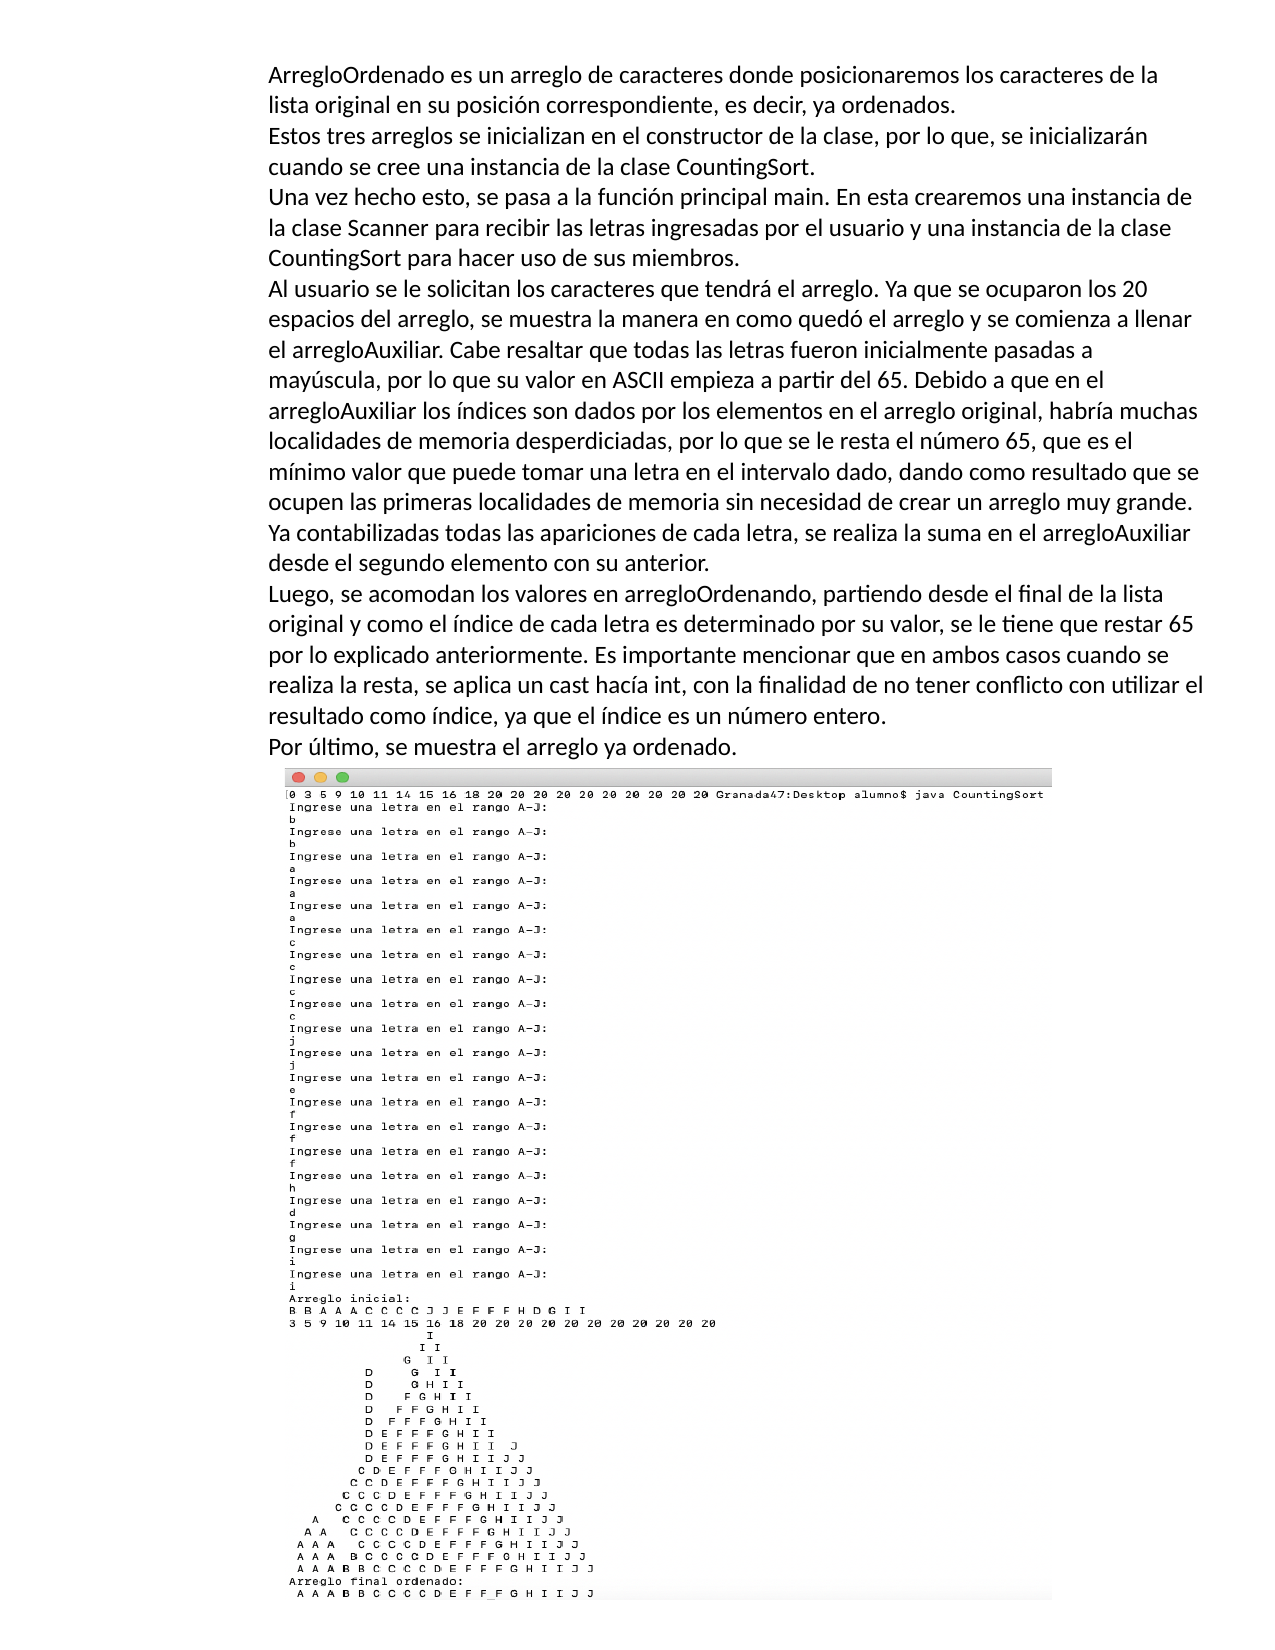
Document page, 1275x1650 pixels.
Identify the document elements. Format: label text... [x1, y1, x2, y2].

text ArregloOrdenado es un arreglo de caracteres donde posicionaremos los caracteres de la lista original en su posición correspondiente, es decir, ya ordenados. [268, 59, 1205, 120]
text Estos tres arreglos se inicializan en el constructor de la clase, por lo que, se inicializarán cuando se cree una instancia de la clase CountingSort. [268, 120, 1205, 181]
text Por último, se muestra el arreglo ya ordenado. [268, 731, 1205, 761]
text Ya contabilizadas todas las apariciones de cada letra, se realiza la suma en el arregloAuxiliar desde el segundo elemento con su anterior. [268, 517, 1205, 578]
text Al usuario se le solicitan los caracteres que tendrá el arreglo. Ya que se ocuparon los 20 espacios del arreglo, se muestra la manera en como quedó el arreglo y se comienza a llenar el arregloAuxiliar. Cabe resaltar que todas las letras fueron inicialmente pasadas a mayúscula, por lo que su valor en ASCII empieza a partir del 65. Debido a que en el arregloAuxiliar los índices son dados por los elementos en el arreglo original, habría muchas localidades de memoria desperdiciadas, por lo que se le resta el número 65, que es el mínimo valor que puede tomar una letra en el intervalo dado, dando como resultado que se ocupen las primeras localidades de memoria sin necesidad de crear un arreglo muy grande. [268, 273, 1205, 517]
text Luego, se acomodan los valores en arregloOrdenando, partiendo desde el final de la lista original y como el índice de cada letra es determinado por su valor, se le tiene que restar 65 por lo explicado anteriormente. Es importante mencionar que en ambos casos cuando se realiza la resta, se aplica un cast hacía int, con la finalidad de no tener conflicto con utilizar el resultado como índice, ya que el índice es un número entero. [268, 578, 1205, 731]
text Una vez hecho esto, se pasa a la función principal main. En esta crearemos una instancia de la clase Scanner para recibir las letras ingresadas por el usuario y una instancia de la clase CountingSort para hacer uso de sus miembros. [268, 181, 1205, 273]
